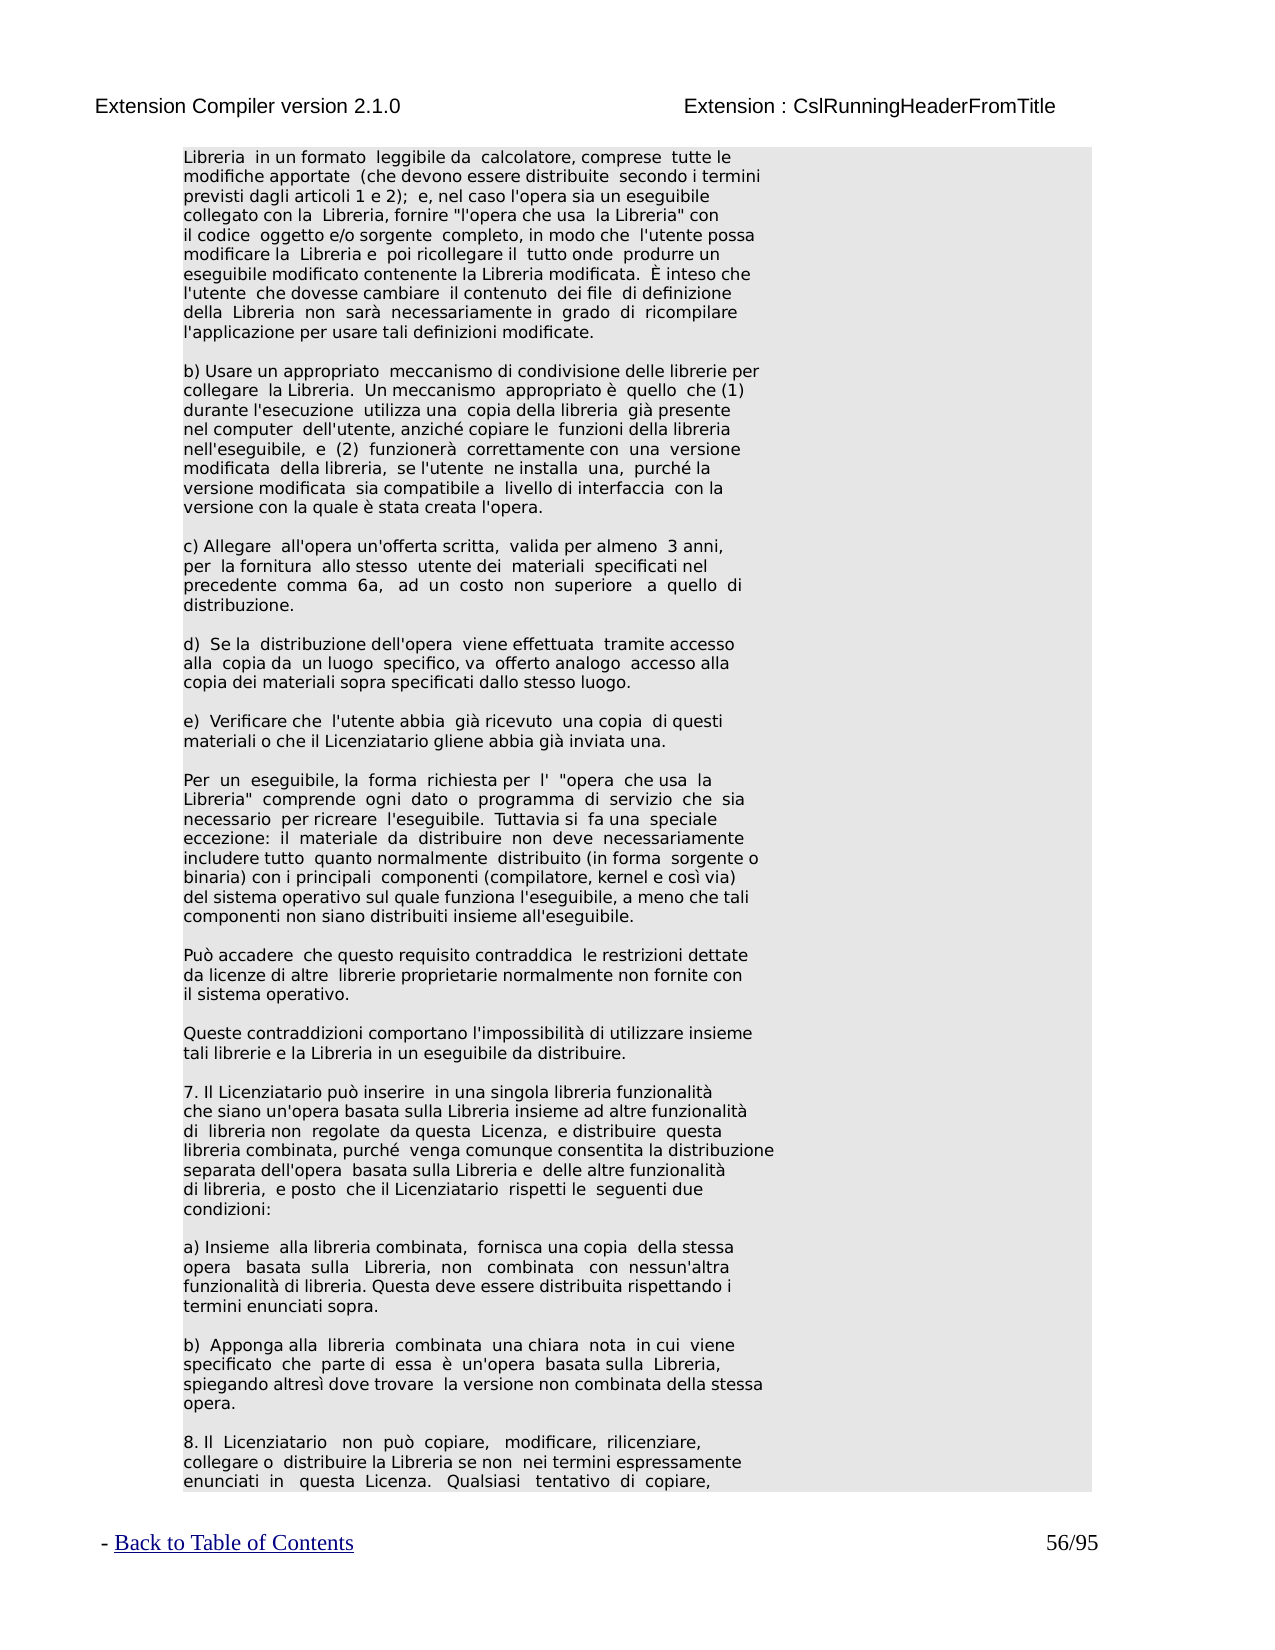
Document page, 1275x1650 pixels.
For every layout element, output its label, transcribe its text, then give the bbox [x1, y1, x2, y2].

text enunciati in questa Licenza. Qualsiasi tentativo di copiare, [183, 1472, 1092, 1492]
text versione con la quale è stata creata l'opera. [183, 498, 1092, 518]
text durante l'esecuzione utilizza una copia della libreria già presente [183, 401, 1092, 420]
text previsti dagli articoli 1 e 2); e, nel caso l'opera sia un eseguibile [183, 186, 1092, 206]
text spiegando altresì dove trovare la versione non combinata della stessa [183, 1375, 1092, 1394]
text per la fornitura allo stesso utente dei materiali specificati nel [183, 557, 1092, 576]
text opera. [183, 1394, 1092, 1414]
text componenti non siano distribuiti insieme all'eseguibile. [183, 907, 1092, 927]
text copia dei materiali sopra specificati dallo stesso luogo. [183, 673, 1092, 693]
text libreria combinata, purché venga comunque consentita la distribuzione [183, 1141, 1092, 1160]
text includere tutto quanto normalmente distribuito (in forma sorgente o [183, 849, 1092, 868]
text nel computer dell'utente, anziché copiare le funzioni della libreria [183, 420, 1092, 440]
text 8. Il Licenziatario non può copiare, modificare, rilicenziare, [183, 1433, 1092, 1453]
text materiali o che il Licenziatario gliene abbia già inviata una. [183, 732, 1092, 751]
text opera basata sulla Libreria, non combinata con nessun'altra [183, 1258, 1092, 1277]
text b) Apponga alla libreria combinata una chiara nota in cui viene [183, 1336, 1092, 1355]
text d) Se la distribuzione dell'opera viene effettuata tramite accesso [183, 634, 1092, 654]
text c) Allegare all'opera un'offerta scritta, valida per almeno 3 anni, [183, 537, 1092, 557]
text tali librerie e la Libreria in un eseguibile da distribuire. [183, 1043, 1092, 1063]
text Libreria in un formato leggibile da calcolatore, comprese tutte le [183, 147, 1092, 167]
text separata dell'opera basata sulla Libreria e delle altre funzionalità [183, 1160, 1092, 1180]
text distribuzione. [183, 596, 1092, 615]
text alla copia da un luogo specifico, va offerto analogo accesso alla [183, 654, 1092, 673]
text termini enunciati sopra. [183, 1297, 1092, 1316]
text specificato che parte di essa è un'opera basata sulla Libreria, [183, 1355, 1092, 1375]
text del sistema operativo sul quale funziona l'eseguibile, a meno che tali [183, 888, 1092, 907]
text da licenze di altre librerie proprietarie normalmente non fornite con [183, 966, 1092, 985]
text b) Usare un appropriato meccanismo di condivisione delle librerie per [183, 362, 1092, 381]
text il codice oggetto e/o sorgente completo, in modo che l'utente possa [183, 225, 1092, 245]
text versione modificata sia compatibile a livello di interfaccia con la [183, 479, 1092, 498]
text precedente comma 6a, ad un costo non superiore a quello di [183, 576, 1092, 596]
text collegare o distribuire la Libreria se non nei termini espressamente [183, 1453, 1092, 1472]
text a) Insieme alla libreria combinata, fornisca una copia della stessa [183, 1238, 1092, 1258]
text collegare la Libreria. Un meccanismo appropriato è quello che (1) [183, 381, 1092, 401]
text modificata della libreria, se l'utente ne installa una, purché la [183, 459, 1092, 479]
text eccezione: il materiale da distribuire non deve necessariamente [183, 829, 1092, 849]
text Libreria" comprende ogni dato o programma di servizio che sia [183, 790, 1092, 810]
text di libreria non regolate da questa Licenza, e distribuire questa [183, 1121, 1092, 1141]
text Per un eseguibile, la forma richiesta per l' "opera che usa la [183, 771, 1092, 790]
text necessario per ricreare l'eseguibile. Tuttavia si fa una speciale [183, 810, 1092, 829]
text l'applicazione per usare tali definizioni modificate. [183, 323, 1092, 342]
text l'utente che dovesse cambiare il contenuto dei file di definizione [183, 284, 1092, 303]
text 7. Il Licenziatario può inserire in una singola libreria funzionalità [183, 1082, 1092, 1102]
text Queste contraddizioni comportano l'impossibilità di utilizzare insieme [183, 1024, 1092, 1043]
text collegato con la Libreria, fornire "l'opera che usa la Libreria" con [183, 206, 1092, 225]
text funzionalità di libreria. Questa deve essere distribuita rispettando i [183, 1277, 1092, 1297]
text condizioni: [183, 1199, 1092, 1219]
text modificare la Libreria e poi ricollegare il tutto onde produrre un [183, 245, 1092, 264]
text Può accadere che questo requisito contraddica le restrizioni dettate [183, 946, 1092, 966]
text che siano un'opera basata sulla Libreria insieme ad altre funzionalità [183, 1102, 1092, 1121]
text di libreria, e posto che il Licenziatario rispetti le seguenti due [183, 1180, 1092, 1199]
text eseguibile modificato contenente la Libreria modificata. È inteso che [183, 264, 1092, 284]
text e) Verificare che l'utente abbia già ricevuto una copia di questi [183, 712, 1092, 732]
text modifiche apportate (che devono essere distribuite secondo i termini [183, 167, 1092, 186]
text della Libreria non sarà necessariamente in grado di ricompilare [183, 303, 1092, 323]
text nell'eseguibile, e (2) funzionerà correttamente con una versione [183, 440, 1092, 459]
text il sistema operativo. [183, 985, 1092, 1004]
text binaria) con i principali componenti (compilatore, kernel e così via) [183, 868, 1092, 888]
